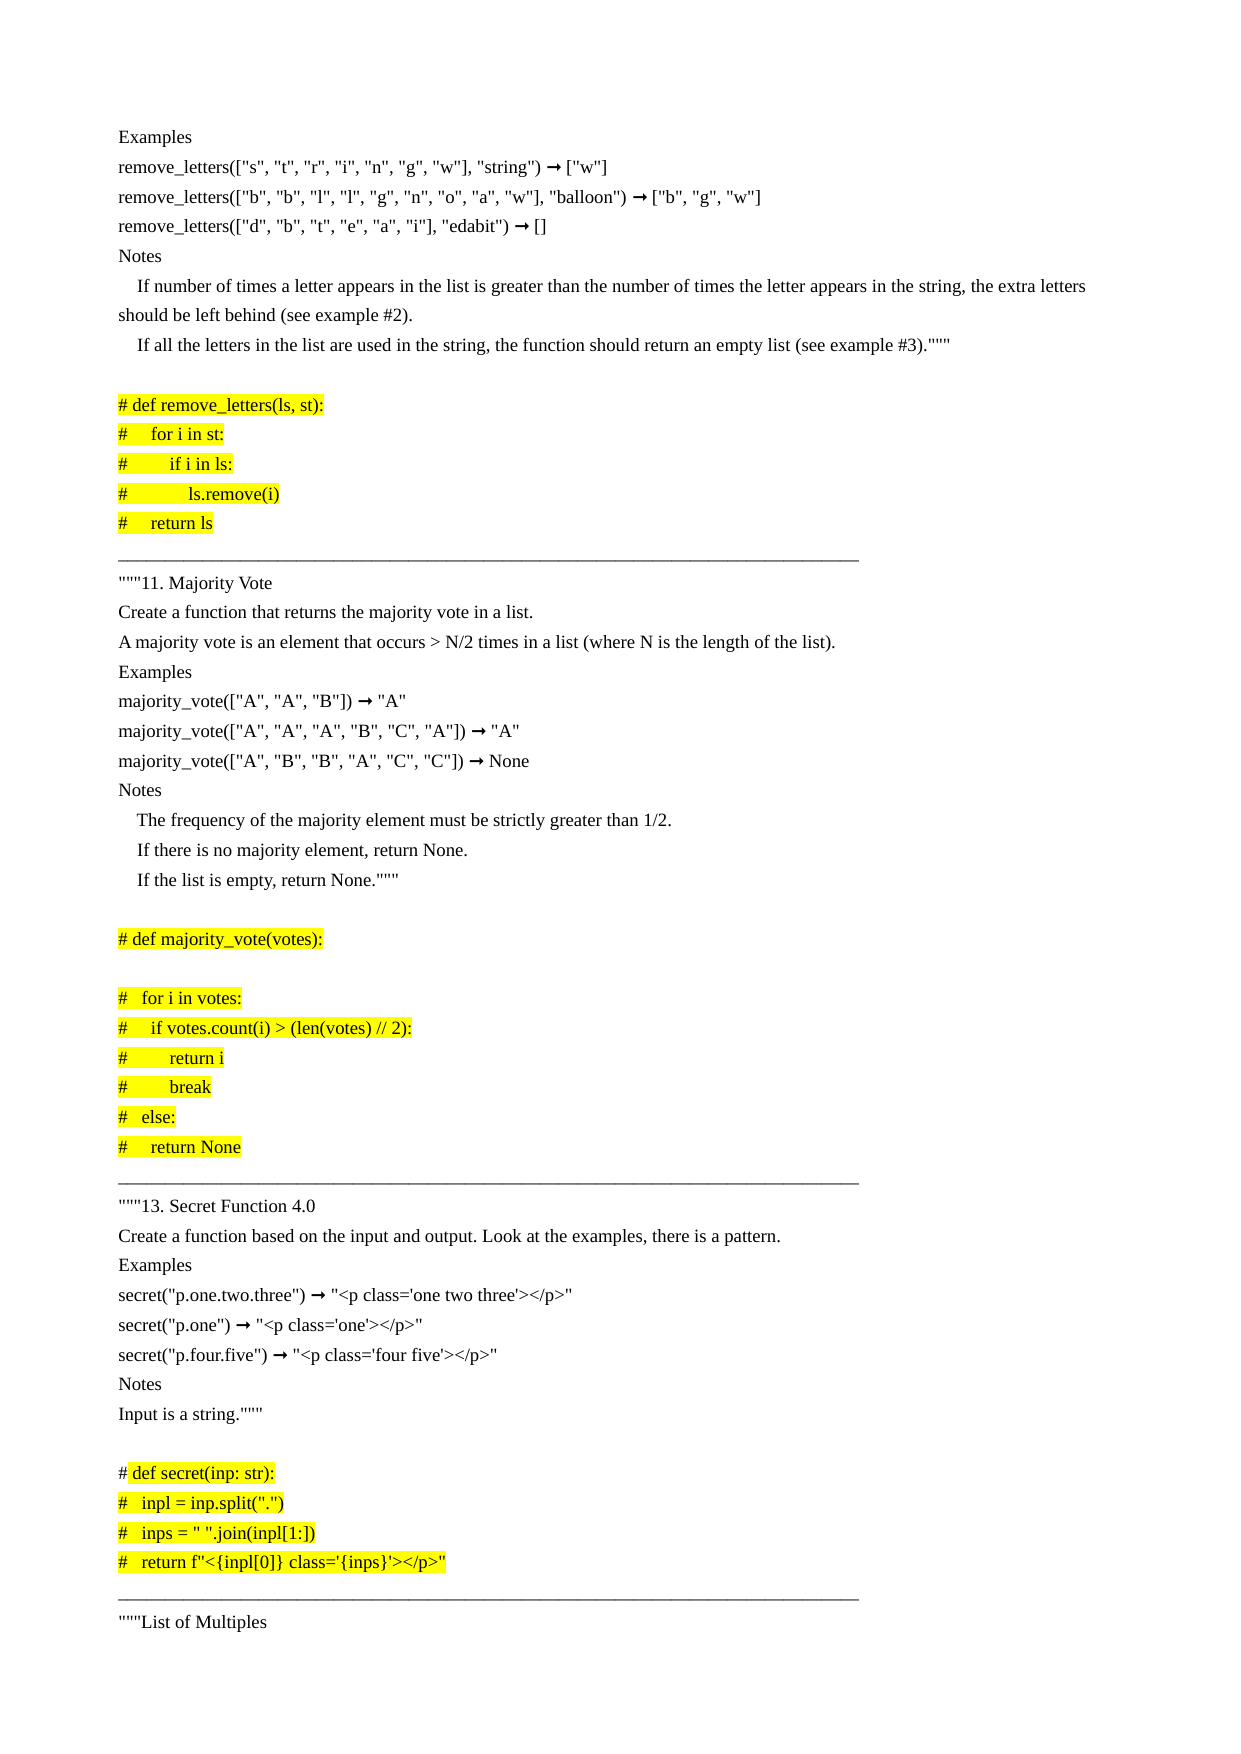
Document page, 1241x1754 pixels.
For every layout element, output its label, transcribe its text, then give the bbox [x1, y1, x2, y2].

text # return i [118, 1038, 1122, 1068]
text The frequency of the majority element must be strictly greater than 1/2. [118, 801, 1122, 831]
text _______________________________________________________________________________ [118, 534, 1122, 563]
text Notes [118, 1365, 1122, 1395]
text Notes [118, 237, 1122, 267]
text Input is a string.""" [118, 1395, 1122, 1424]
text If all the letters in the list are used in the string, the function should return an empty list (see example #3).""" [118, 326, 1122, 356]
text A majority vote is an element that occurs > N/2 times in a list (where N is the length of the list). [118, 623, 1122, 652]
text # return None [118, 1127, 1122, 1157]
text # def majority_vote(votes): [118, 920, 1122, 949]
text # if votes.count(i) > (len(votes) // 2): [118, 1009, 1122, 1038]
text # else: [118, 1098, 1122, 1127]
text # if i in ls: [118, 445, 1122, 474]
text Examples [118, 1246, 1122, 1276]
text # return ls [118, 504, 1122, 534]
text """13. Secret Function 4.0 [118, 1187, 1122, 1217]
text _______________________________________________________________________________ [118, 1157, 1122, 1187]
text Examples [118, 118, 1122, 148]
text If number of times a letter appears in the list is greater than the number of times the letter appears in the string, the extra letters should be left behind (see example #2). [118, 267, 1122, 326]
text secret("p.one") ➞ "<p class='one'></p>" [118, 1306, 1122, 1335]
text If there is no majority element, return None. [118, 831, 1122, 860]
text # for i in votes: [118, 979, 1122, 1009]
text # return f"<{inpl[0]} class='{inps}'></p>" [118, 1543, 1122, 1573]
text secret("p.one.two.three") ➞ "<p class='one two three'></p>" [118, 1276, 1122, 1306]
text Create a function that returns the majority vote in a list. [118, 593, 1122, 623]
text # break [118, 1068, 1122, 1098]
text If the list is empty, return None.""" [118, 860, 1122, 890]
text majority_vote(["A", "B", "B", "A", "C", "C"]) ➞ None [118, 742, 1122, 771]
text majority_vote(["A", "A", "B"]) ➞ "A" [118, 682, 1122, 712]
text remove_letters(["s", "t", "r", "i", "n", "g", "w"], "string") ➞ ["w"] [118, 148, 1122, 177]
text # for i in st: [118, 415, 1122, 445]
text # inps = " ".join(inpl[1:]) [118, 1513, 1122, 1543]
text Create a function based on the input and output. Look at the examples, there is a pattern. [118, 1217, 1122, 1246]
text secret("p.four.five") ➞ "<p class='four five'></p>" [118, 1335, 1122, 1365]
text majority_vote(["A", "A", "A", "B", "C", "A"]) ➞ "A" [118, 712, 1122, 742]
text # ls.remove(i) [118, 474, 1122, 504]
text # def secret(inp: str): [118, 1454, 1122, 1484]
text remove_letters(["d", "b", "t", "e", "a", "i"], "edabit") ➞ [] [118, 207, 1122, 237]
text remove_letters(["b", "b", "l", "l", "g", "n", "o", "a", "w"], "balloon") ➞ ["b", "g", "w"] [118, 177, 1122, 207]
text # def remove_letters(ls, st): [118, 385, 1122, 415]
text # inpl = inp.split(".") [118, 1484, 1122, 1513]
text """List of Multiples [118, 1602, 1122, 1632]
text """11. Majority Vote [118, 563, 1122, 593]
text Examples [118, 652, 1122, 682]
text Notes [118, 771, 1122, 801]
text _______________________________________________________________________________ [118, 1573, 1122, 1602]
